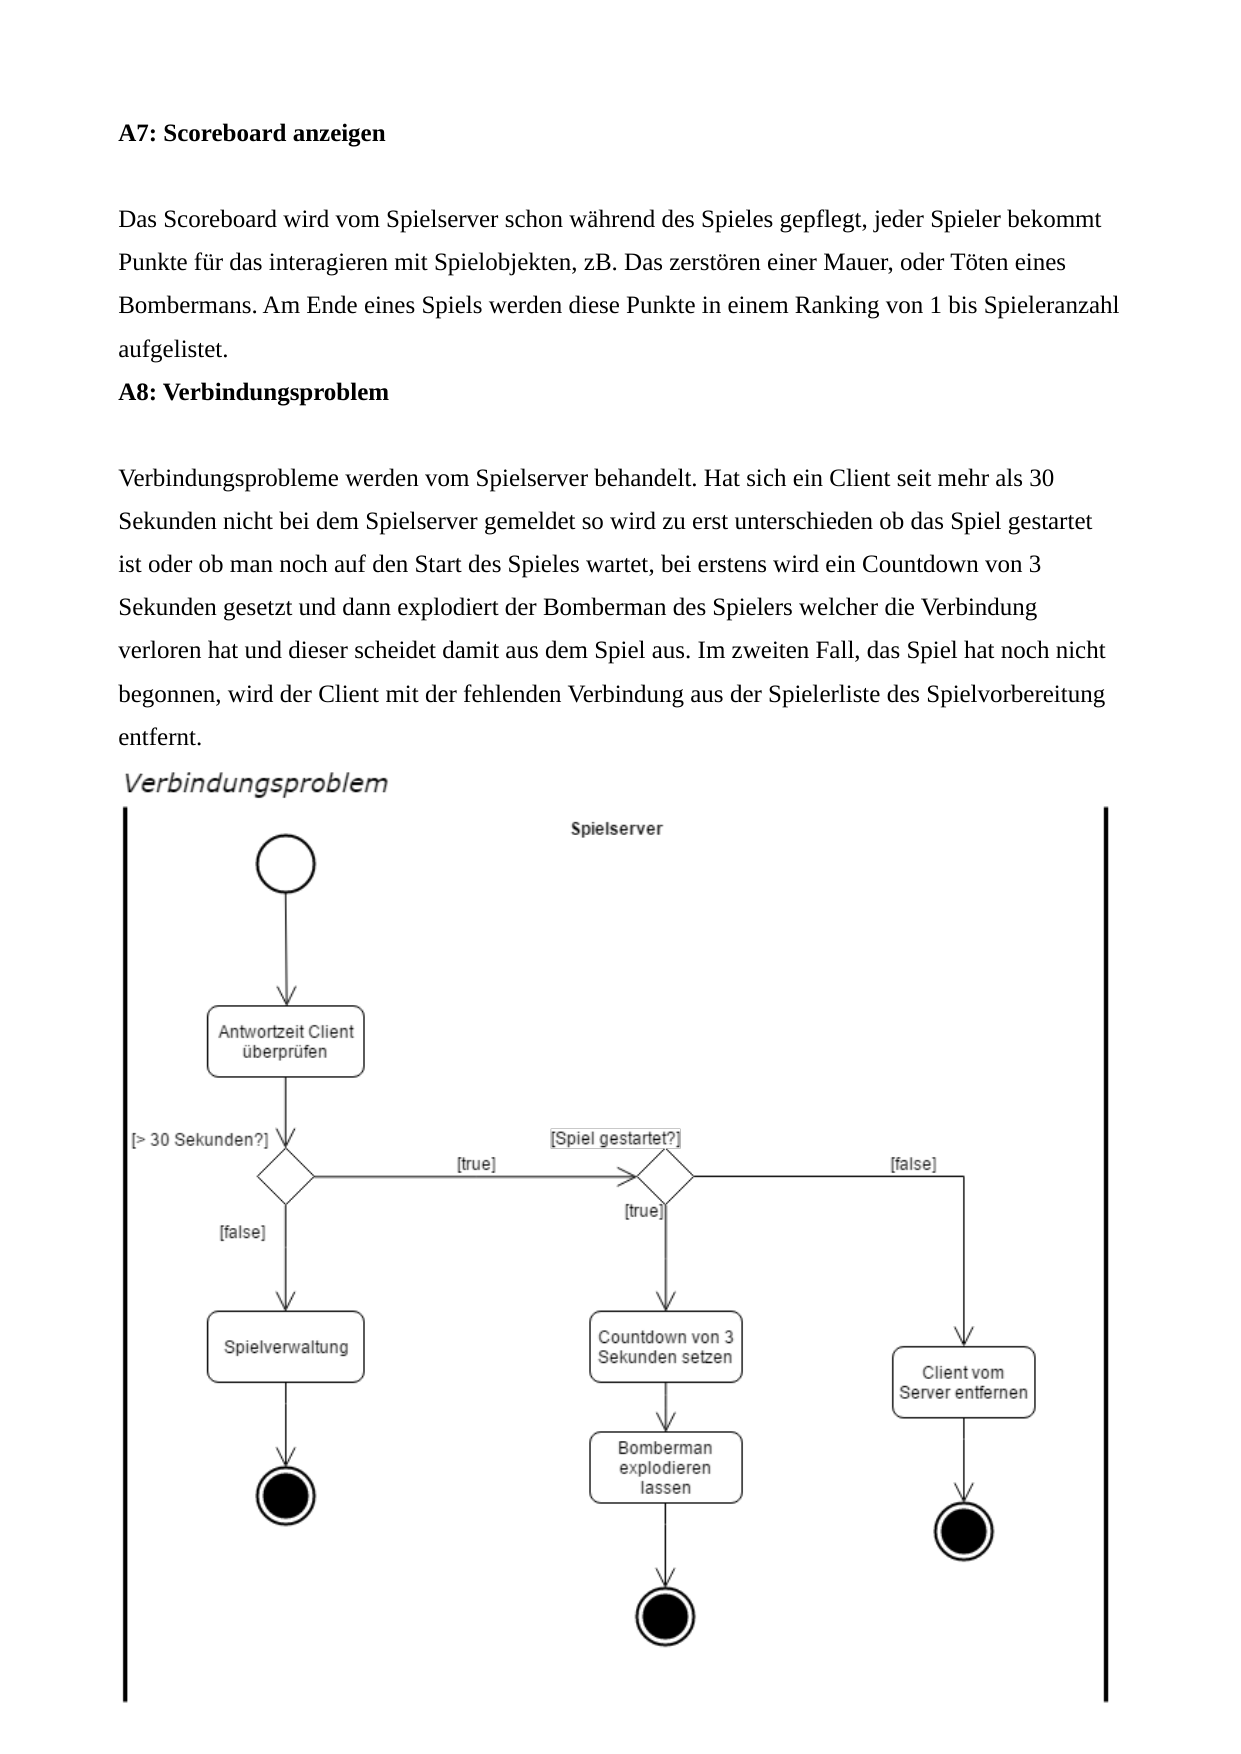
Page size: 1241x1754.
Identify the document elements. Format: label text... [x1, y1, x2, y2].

text Verbindungsprobleme werden vom Spielserver behandelt. Hat sich ein Client seit mehr als 30 Sekunden nicht bei dem Spielserver gemeldet so wird zu erst unterschieden ob das Spiel gestartet ist oder ob man noch auf den Start des Spieles wartet, bei erstens wird ein Countdown von 3 Sekunden gesetzt und dann explodiert der Bomberman des Spielers welcher die Verbindung verloren hat und dieser scheidet damit aus dem Spiel aus. Im zweiten Fall, das Spiel hat noch nicht begonnen, wird der Client mit der fehlenden Verbindung aus der Spielerliste des Spielvorbereitung entfernt. [118, 463, 1122, 751]
text A7: Scoreboard anzeigen [118, 118, 1122, 147]
text A8: Verbindungsproblem [118, 377, 1122, 406]
text Das Scoreboard wird vom Spielserver schon während des Spieles gepflegt, jeder Spieler bekommt Punkte für das interagieren mit Spielobjekten, zB. Das zerstören einer Mauer, oder Töten eines Bombermans. Am Ende eines Spiels werden diese Punkte in einem Ranking von 1 bis Spieleranzahl aufgelistet. [118, 204, 1122, 362]
